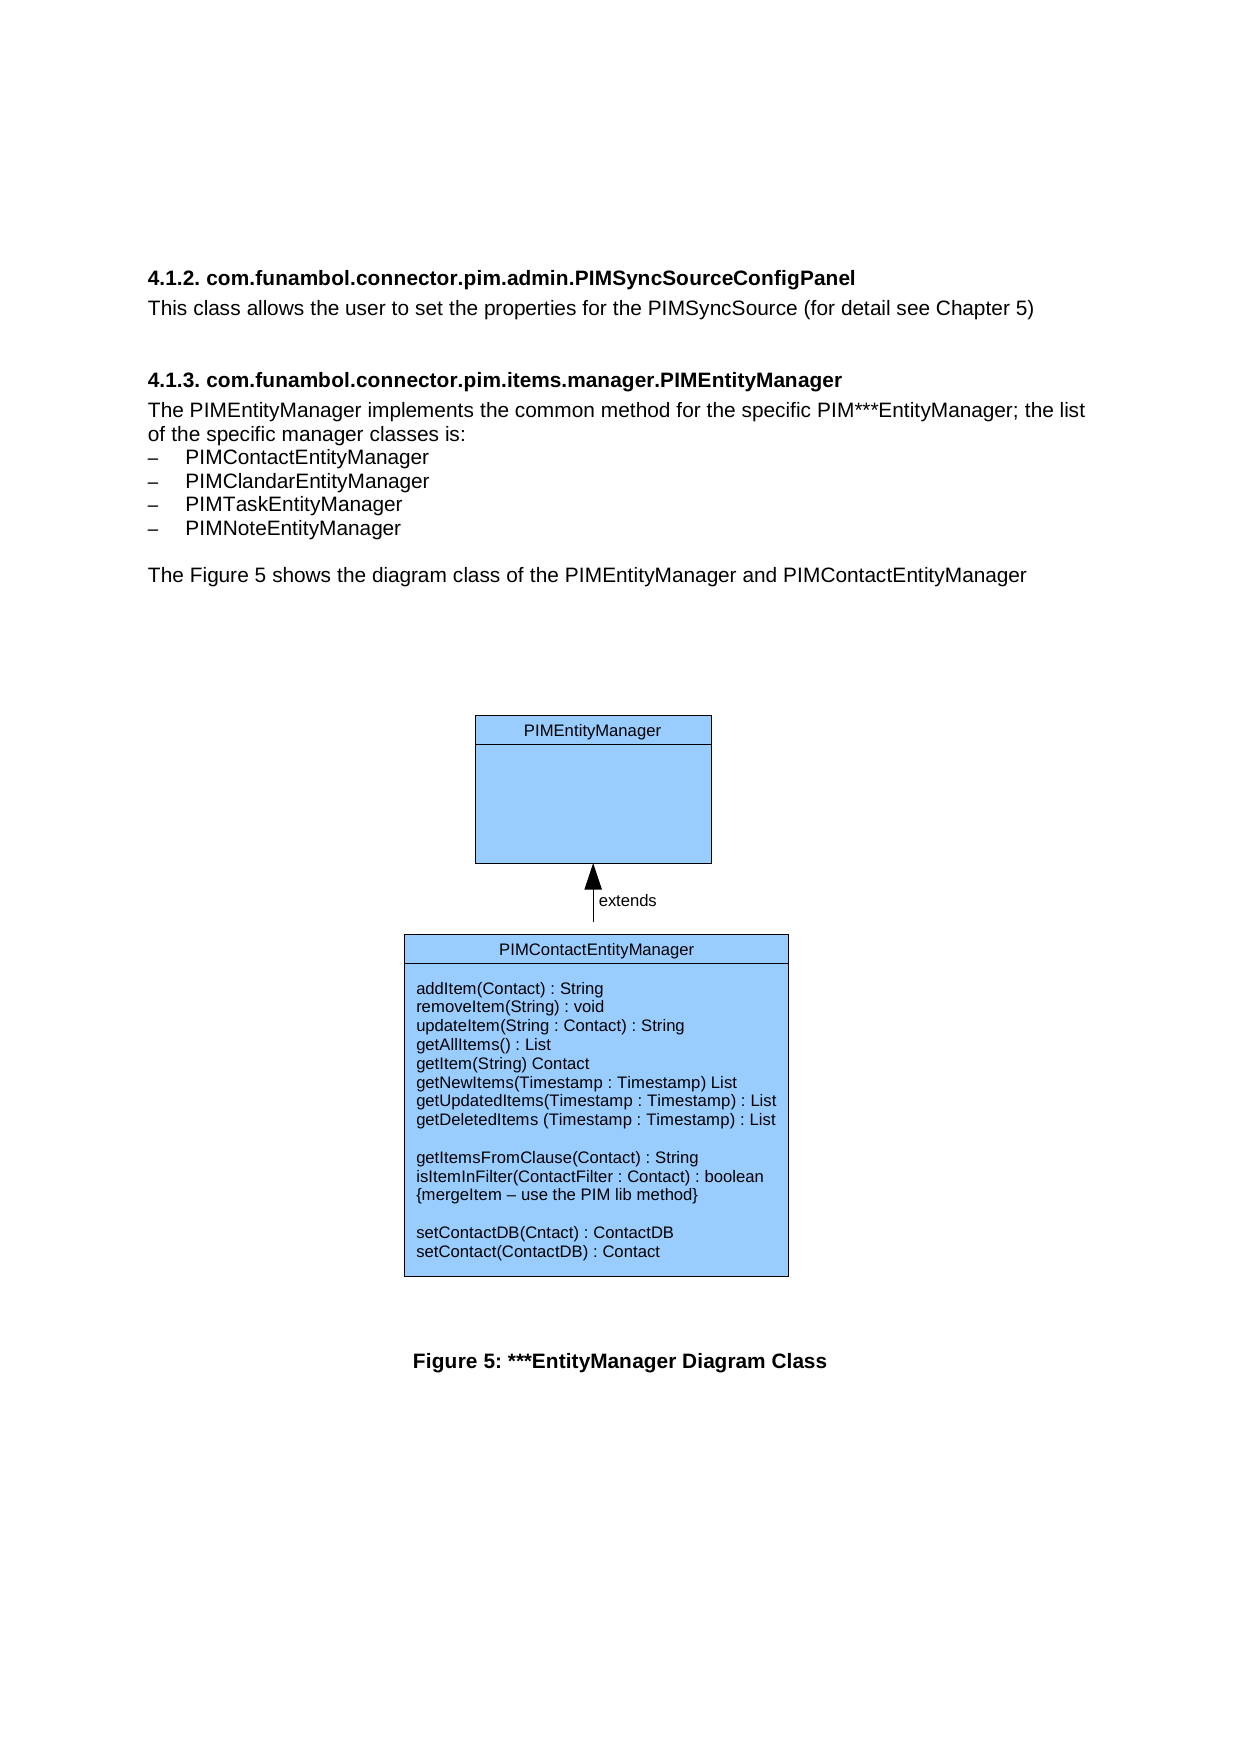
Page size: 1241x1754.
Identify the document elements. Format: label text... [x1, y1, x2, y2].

subtitle com.funambol.connector.pim.admin.PIMSyncSourceConfigPanel [148, 267, 1093, 290]
list PIMContactEntityManager [148, 446, 1093, 469]
subtitle com.funambol.connector.pim.items.manager.PIMEntityManager [148, 369, 1093, 392]
text This class allows the user to set the properties for the PIMSyncSource (for detail see Chapter 5) [148, 297, 1093, 320]
text The PIMEntityManager implements the common method for the specific PIM***EntityManager; the list of the specific manager classes is: [148, 398, 1093, 446]
text The Figure 5 shows the diagram class of the PIMEntityManager and PIMContactEntityManager [148, 563, 1093, 587]
list PIMClandarEntityManager [148, 469, 1093, 493]
list PIMTaskEntityManager [148, 493, 1093, 516]
list PIMNoteEntityManager [148, 516, 1093, 540]
text Figure 5: ***EntityManager Diagram Class [204, 659, 1036, 1373]
